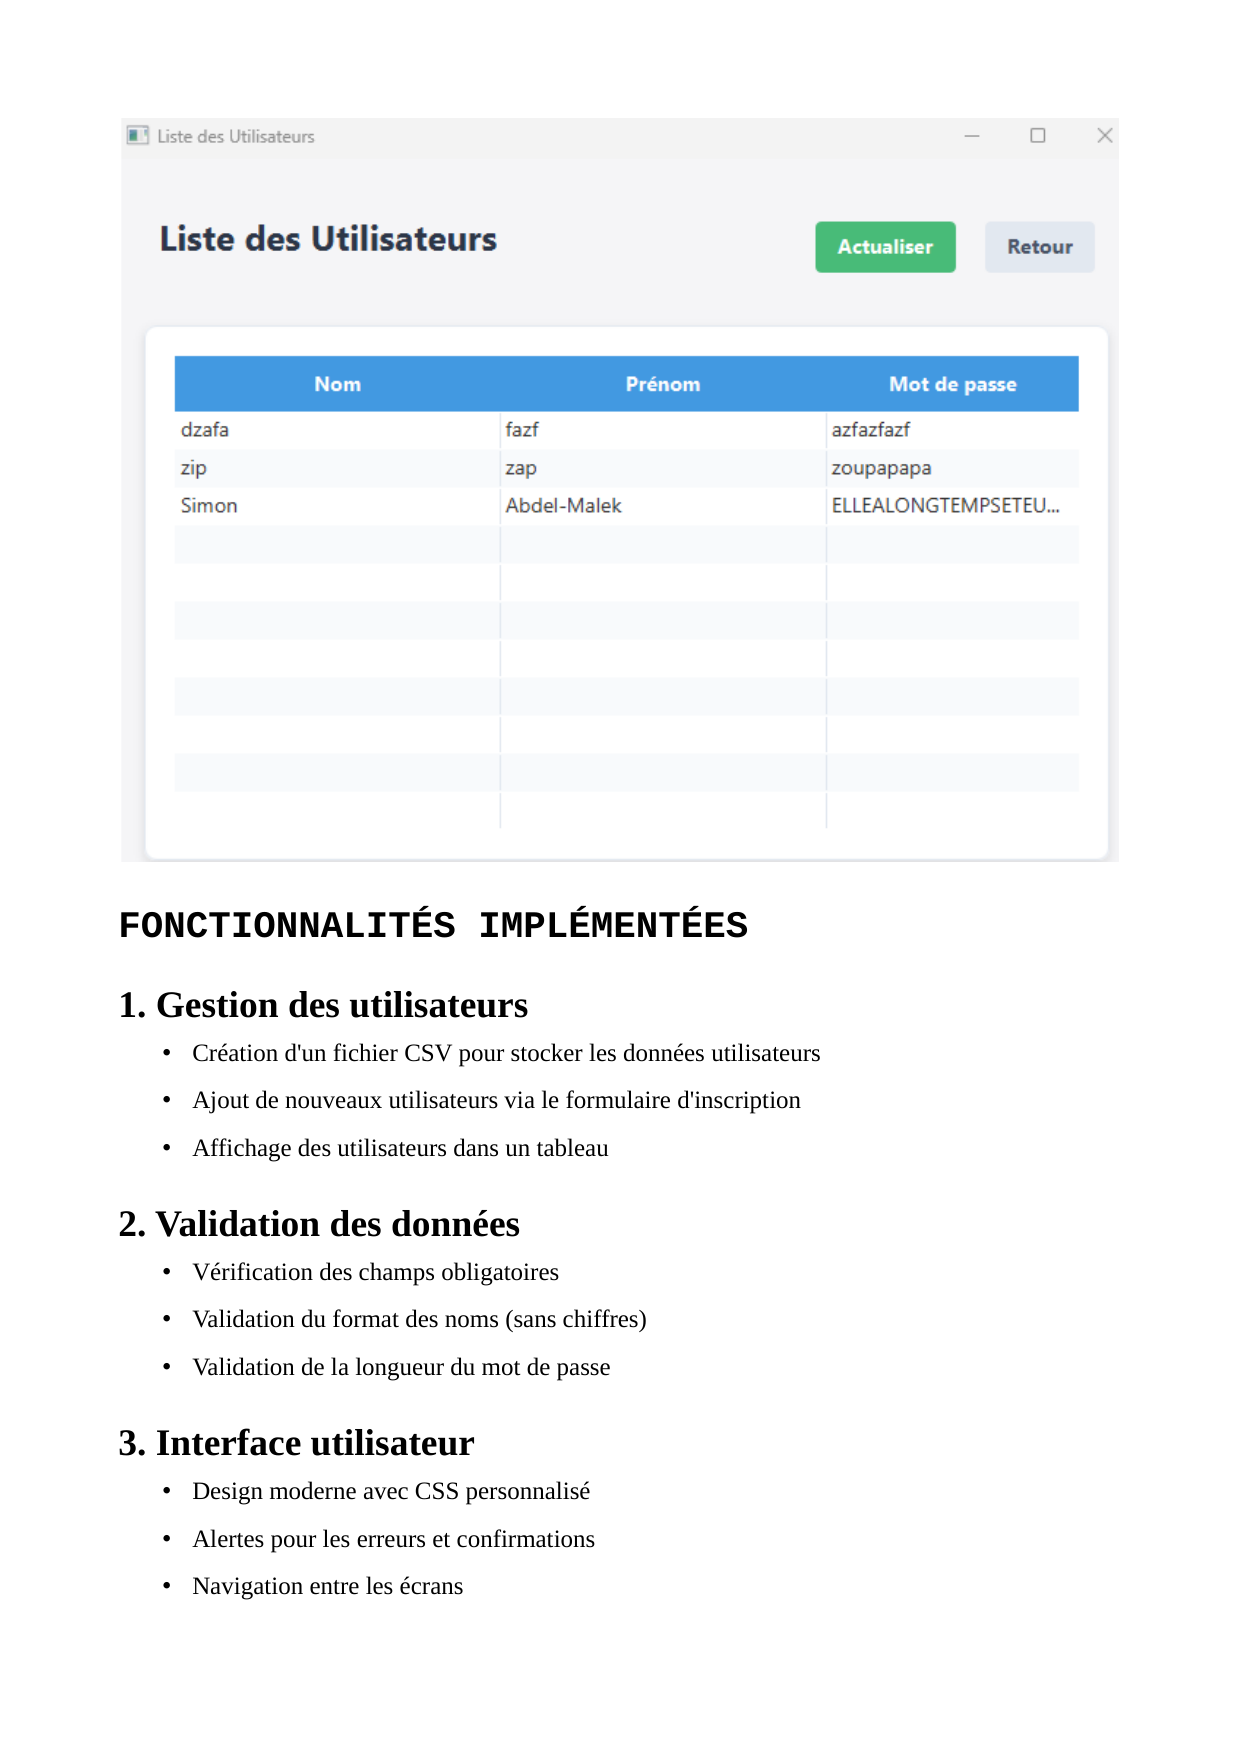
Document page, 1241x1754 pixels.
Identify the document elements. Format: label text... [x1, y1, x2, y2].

list Design moderne avec CSS personnalisé [162, 1476, 1122, 1505]
subtitle FONCTIONNALITÉS IMPLÉMENTÉES [118, 906, 1122, 949]
list Vérification des champs obligatoires [162, 1257, 1122, 1286]
list Validation du format des noms (sans chiffres) [162, 1304, 1122, 1333]
subtitle 2. Validation des données [118, 1201, 1122, 1244]
list Navigation entre les écrans [162, 1571, 1122, 1600]
subtitle 3. Interface utilisateur [118, 1421, 1122, 1464]
list Alertes pour les erreurs et confirmations [162, 1524, 1122, 1553]
list Ajout de nouveaux utilisateurs via le formulaire d'inscription [162, 1085, 1122, 1114]
list Validation de la longueur du mot de passe [162, 1352, 1122, 1381]
subtitle 1. Gestion des utilisateurs [118, 982, 1122, 1025]
list Création d'un fichier CSV pour stocker les données utilisateurs [162, 1038, 1122, 1066]
list Affichage des utilisateurs dans un tableau [162, 1133, 1122, 1162]
picture [121, 118, 1119, 862]
